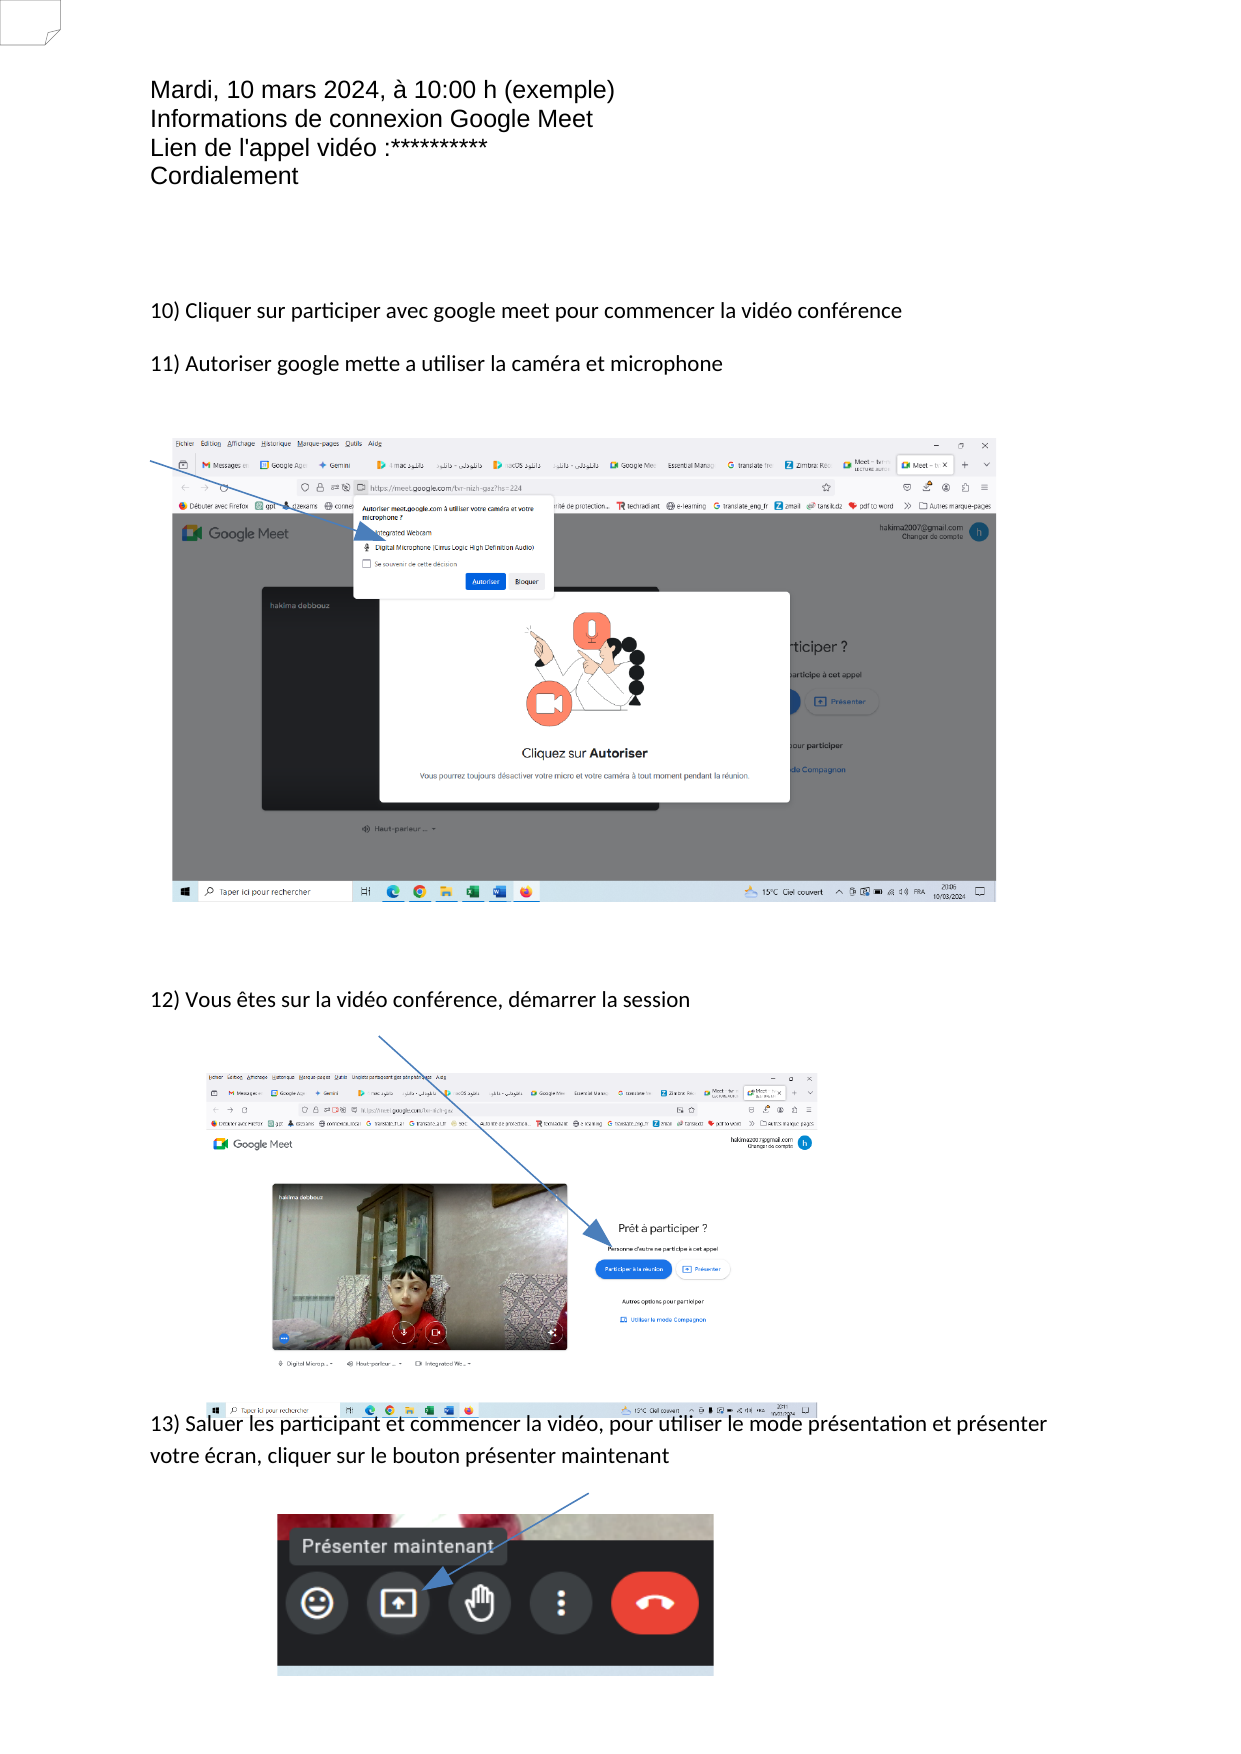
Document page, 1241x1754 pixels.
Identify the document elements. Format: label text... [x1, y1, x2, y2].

text 10) Cliquer sur participer avec google meet pour commencer la vidéo conférence [150, 296, 1090, 324]
text Mardi, 10 mars 2024, à 10:00 h (exemple) [150, 75, 1090, 104]
text 11) Autoriser google mette a utiliser la caméra et microphone [150, 349, 1090, 377]
text 12) Vous êtes sur la vidéo conférence, démarrer la session [150, 985, 1090, 1013]
text Cordialement [150, 161, 1090, 190]
text Lien de l'appel vidéo :********** [150, 132, 1090, 161]
text 13) Saluer les participant et commencer la vidéo, pour utiliser le mode présentation et présenter votre écran, cliquer sur le bouton présenter maintenant [150, 1409, 1090, 1470]
text Informations de connexion Google Meet [150, 104, 1090, 132]
